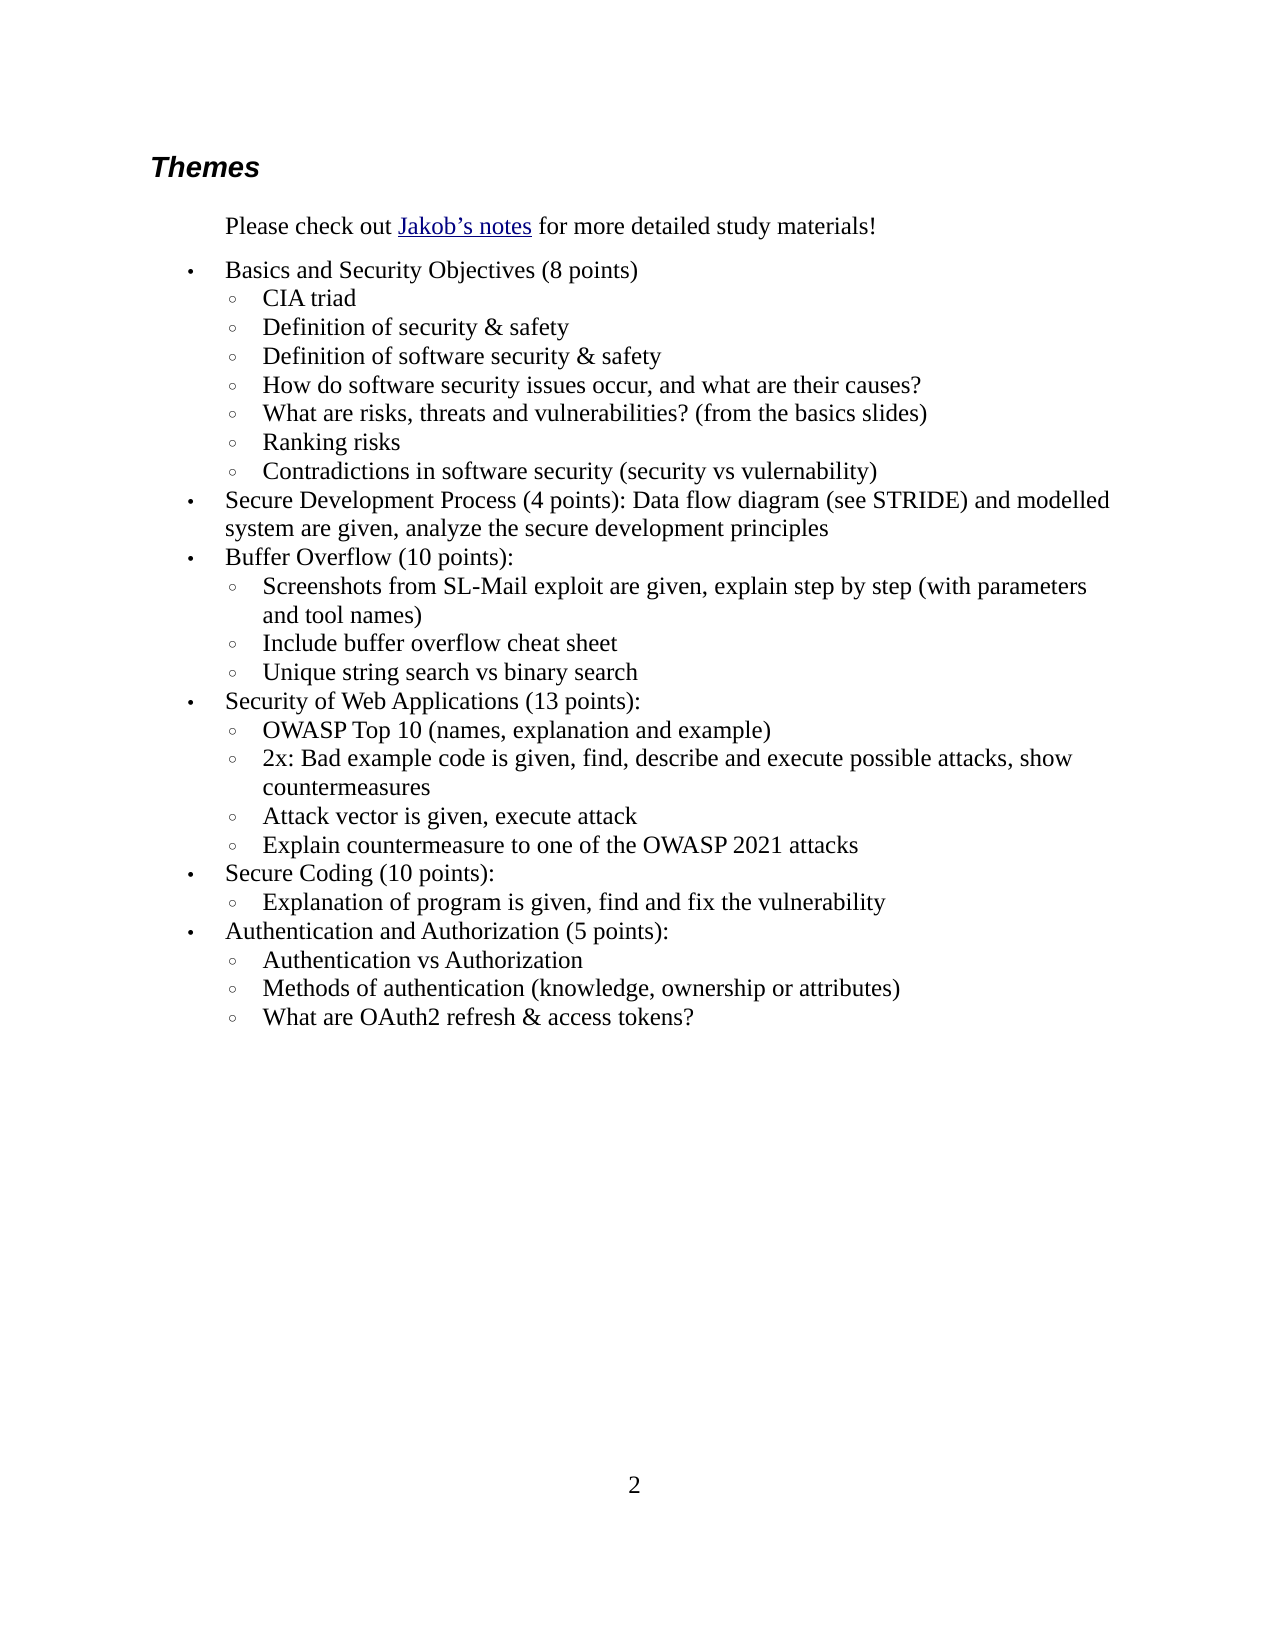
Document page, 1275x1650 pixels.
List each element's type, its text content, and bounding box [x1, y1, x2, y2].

list Screenshots from SL-Mail exploit are given, explain step by step (with parameters and tool names) [225, 571, 1125, 628]
list CIA triad [225, 283, 1125, 312]
list What are OAuth2 refresh & access tokens? [225, 1002, 1125, 1031]
subtitle Themes [150, 150, 1125, 183]
list Explain countermeasure to one of the OWASP 2021 attacks [225, 830, 1125, 858]
list Definition of security & safety [225, 312, 1125, 341]
list How do software security issues occur, and what are their causes? [225, 370, 1125, 398]
list Basics and Security Objectives (8 points) [187, 255, 1125, 283]
list What are risks, threats and vulnerabilities? (from the basics slides) [225, 398, 1125, 427]
list Authentication and Authorization (5 points): [187, 916, 1125, 945]
list Secure Development Process (4 points): Data flow diagram (see STRIDE) and modelled system are given, analyze the secure development principles [187, 485, 1125, 542]
list Methods of authentication (knowledge, ownership or attributes) [225, 973, 1125, 1002]
list Explanation of program is given, find and fix the vulnerability [225, 887, 1125, 916]
list Definition of software security & safety [225, 341, 1125, 370]
text Please check out Jakob’s notes for more detailed study materials! [225, 211, 1125, 240]
list Unique string search vs binary search [225, 657, 1125, 686]
list Ranking risks [225, 427, 1125, 456]
list Include buffer overflow cheat sheet [225, 628, 1125, 657]
list Buffer Overflow (10 points): [187, 542, 1125, 571]
list 2x: Bad example code is given, find, describe and execute possible attacks, show countermeasures [225, 743, 1125, 801]
list Authentication vs Authorization [225, 945, 1125, 973]
list OWASP Top 10 (names, explanation and example) [225, 715, 1125, 743]
list Contradictions in software security (security vs vulernability) [225, 456, 1125, 485]
list Secure Coding (10 points): [187, 858, 1125, 887]
list Attack vector is given, execute attack [225, 801, 1125, 830]
list Security of Web Applications (13 points): [187, 686, 1125, 715]
